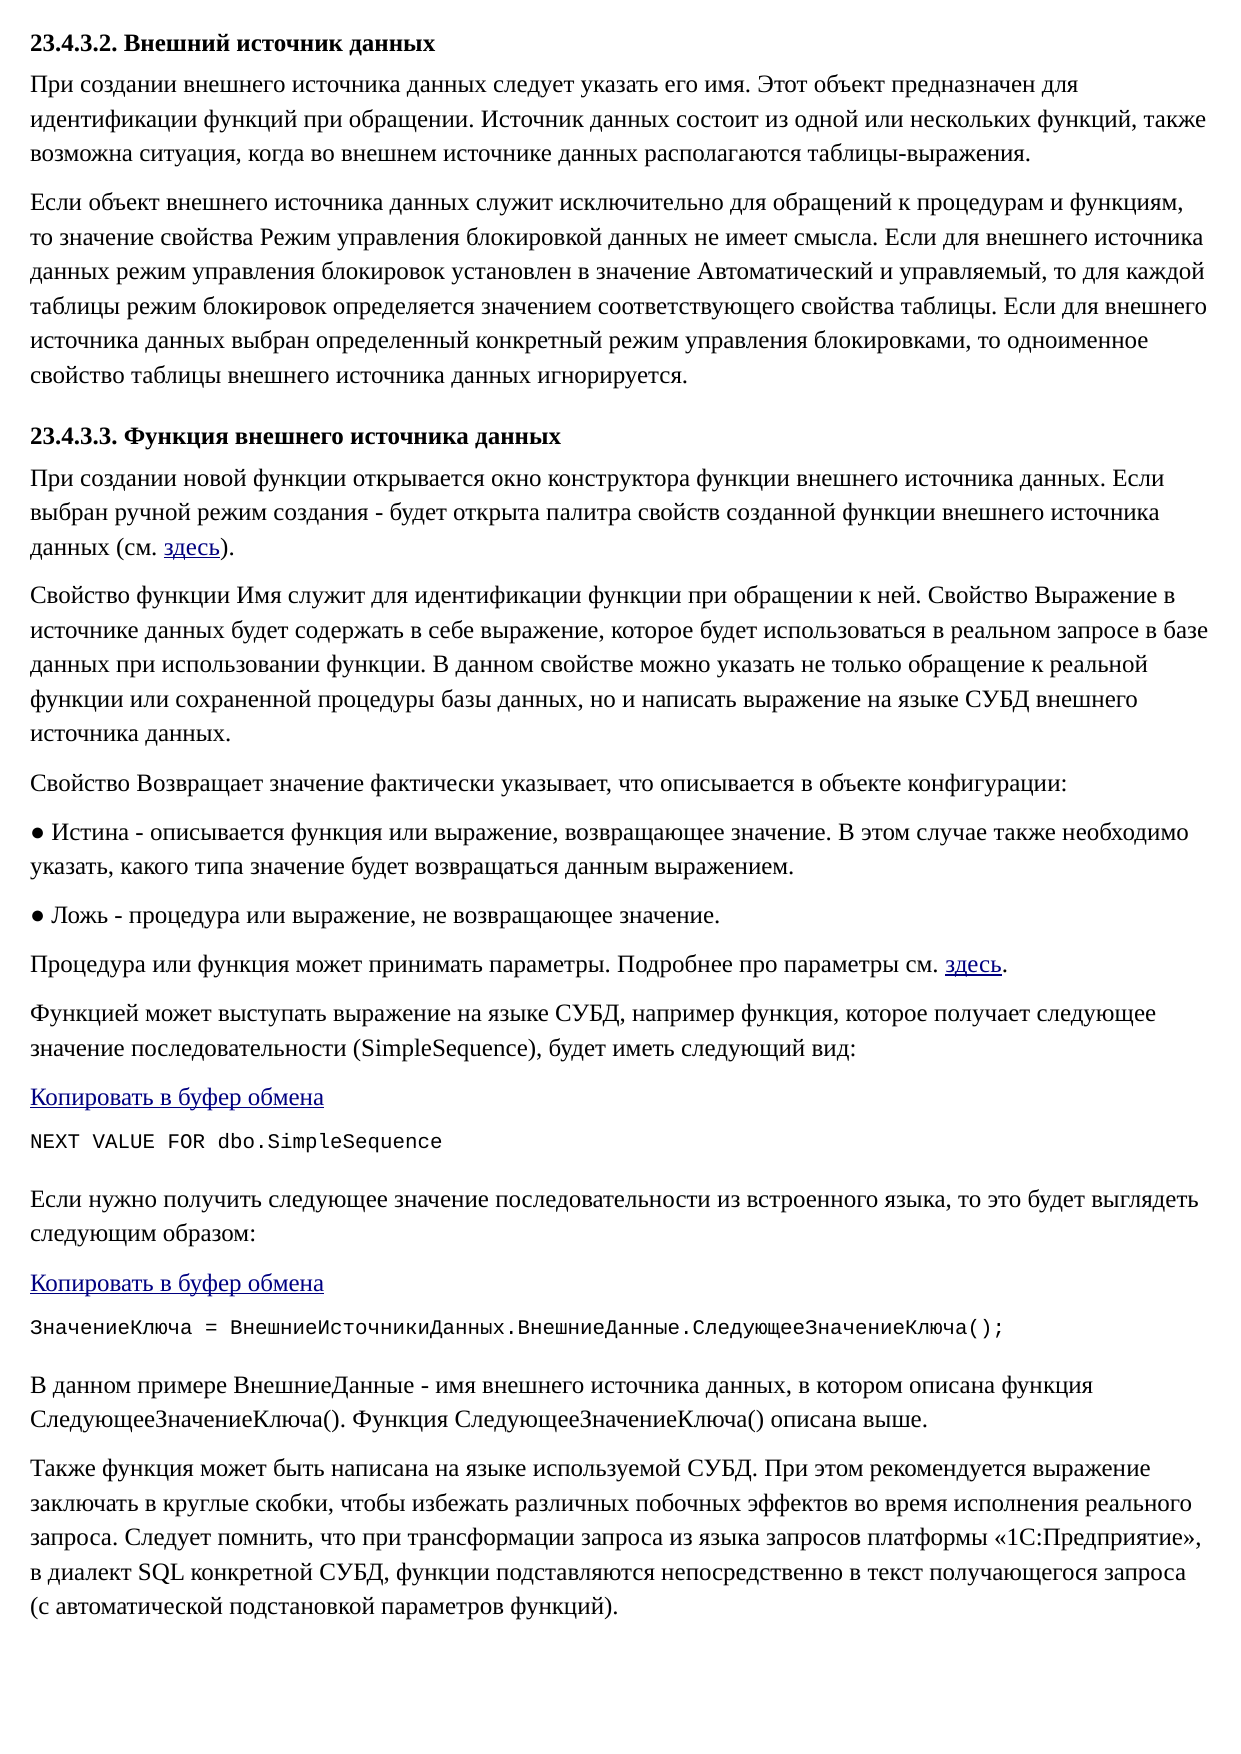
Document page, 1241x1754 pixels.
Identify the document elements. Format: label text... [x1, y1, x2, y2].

text Копировать в буфер обмена [30, 1082, 1211, 1111]
text ● Ложь ‑ процедура или выражение, не возвращающее значение. [30, 900, 1211, 929]
text ● Истина ‑ описывается функция или выражение, возвращающее значение. В этом случае также необходимо указать, какого типа значение будет возвращаться данным выражением. [30, 817, 1211, 880]
text Функцией может выступать выражение на языке СУБД, например функция, которое получает следующее значение последовательности (SimpleSequence), будет иметь следующий вид: [30, 998, 1211, 1062]
text Копировать в буфер обмена [30, 1268, 1211, 1296]
text Свойство функции Имя служит для идентификации функции при обращении к ней. Свойство Выражение в источнике данных будет содержать в себе выражение, которое будет использоваться в реальном запросе в базе данных при использовании функции. В данном свойстве можно указать не только обращение к реальной функции или сохраненной процедуры базы данных, но и написать выражение на языке СУБД внешнего источника данных. [30, 581, 1211, 747]
text Также функция может быть написана на языке используемой СУБД. При этом рекомендуется выражение заключать в круглые скобки, чтобы избежать различных побочных эффектов во время исполнения реального запроса. Следует помнить, что при трансформации запроса из языка запросов платформы «1С:Предприятие», в диалект SQL конкретной СУБД, функции подставляются непосредственно в текст получающегося запроса (с автоматической подстановкой параметров функций). [30, 1453, 1211, 1620]
text Процедура или функция может принимать параметры. Подробнее про параметры см. здесь. [30, 949, 1211, 978]
subtitle 23.4.3.2. Внешний источник данных [30, 28, 1211, 57]
text ЗначениеКлюча = ВнешниеИсточникиДанных.ВнешниеДанные.СледующееЗначениеКлюча(); [30, 1317, 1211, 1340]
text Если нужно получить следующее значение последовательности из встроенного языка, то это будет выглядеть следующим образом: [30, 1184, 1211, 1247]
text Свойство Возвращает значение фактически указывает, что описывается в объекте конфигурации: [30, 768, 1211, 796]
subtitle 23.4.3.3. Функция внешнего источника данных [30, 421, 1211, 450]
text При создании внешнего источника данных следует указать его имя. Этот объект предназначен для идентификации функций при обращении. Источник данных состоит из одной или нескольких функций, также возможна ситуация, когда во внешнем источнике данных располагаются таблицы-выражения. [30, 69, 1211, 167]
text Если объект внешнего источника данных служит исключительно для обращений к процедурам и функциям, то значение свойства Режим управления блокировкой данных не имеет смысла. Если для внешнего источника данных режим управления блокировок установлен в значение Автоматический и управляемый, то для каждой таблицы режим блокировок определяется значением соответствующего свойства таблицы. Если для внешнего источника данных выбран определенный конкретный режим управления блокировками, то одноименное свойство таблицы внешнего источника данных игнорируется. [30, 187, 1211, 388]
text NEXT VALUE FOR dbo.SimpleSequence [30, 1131, 1211, 1154]
text При создании новой функции открывается окно конструктора функции внешнего источника данных. Если выбран ручной режим создания ‑ будет открыта палитра свойств созданной функции внешнего источника данных (см. здесь). [30, 463, 1211, 560]
text В данном примере ВнешниеДанные ‑ имя внешнего источника данных, в котором описана функция СледующееЗначениеКлюча(). Функция СледующееЗначениеКлюча() описана выше. [30, 1370, 1211, 1433]
